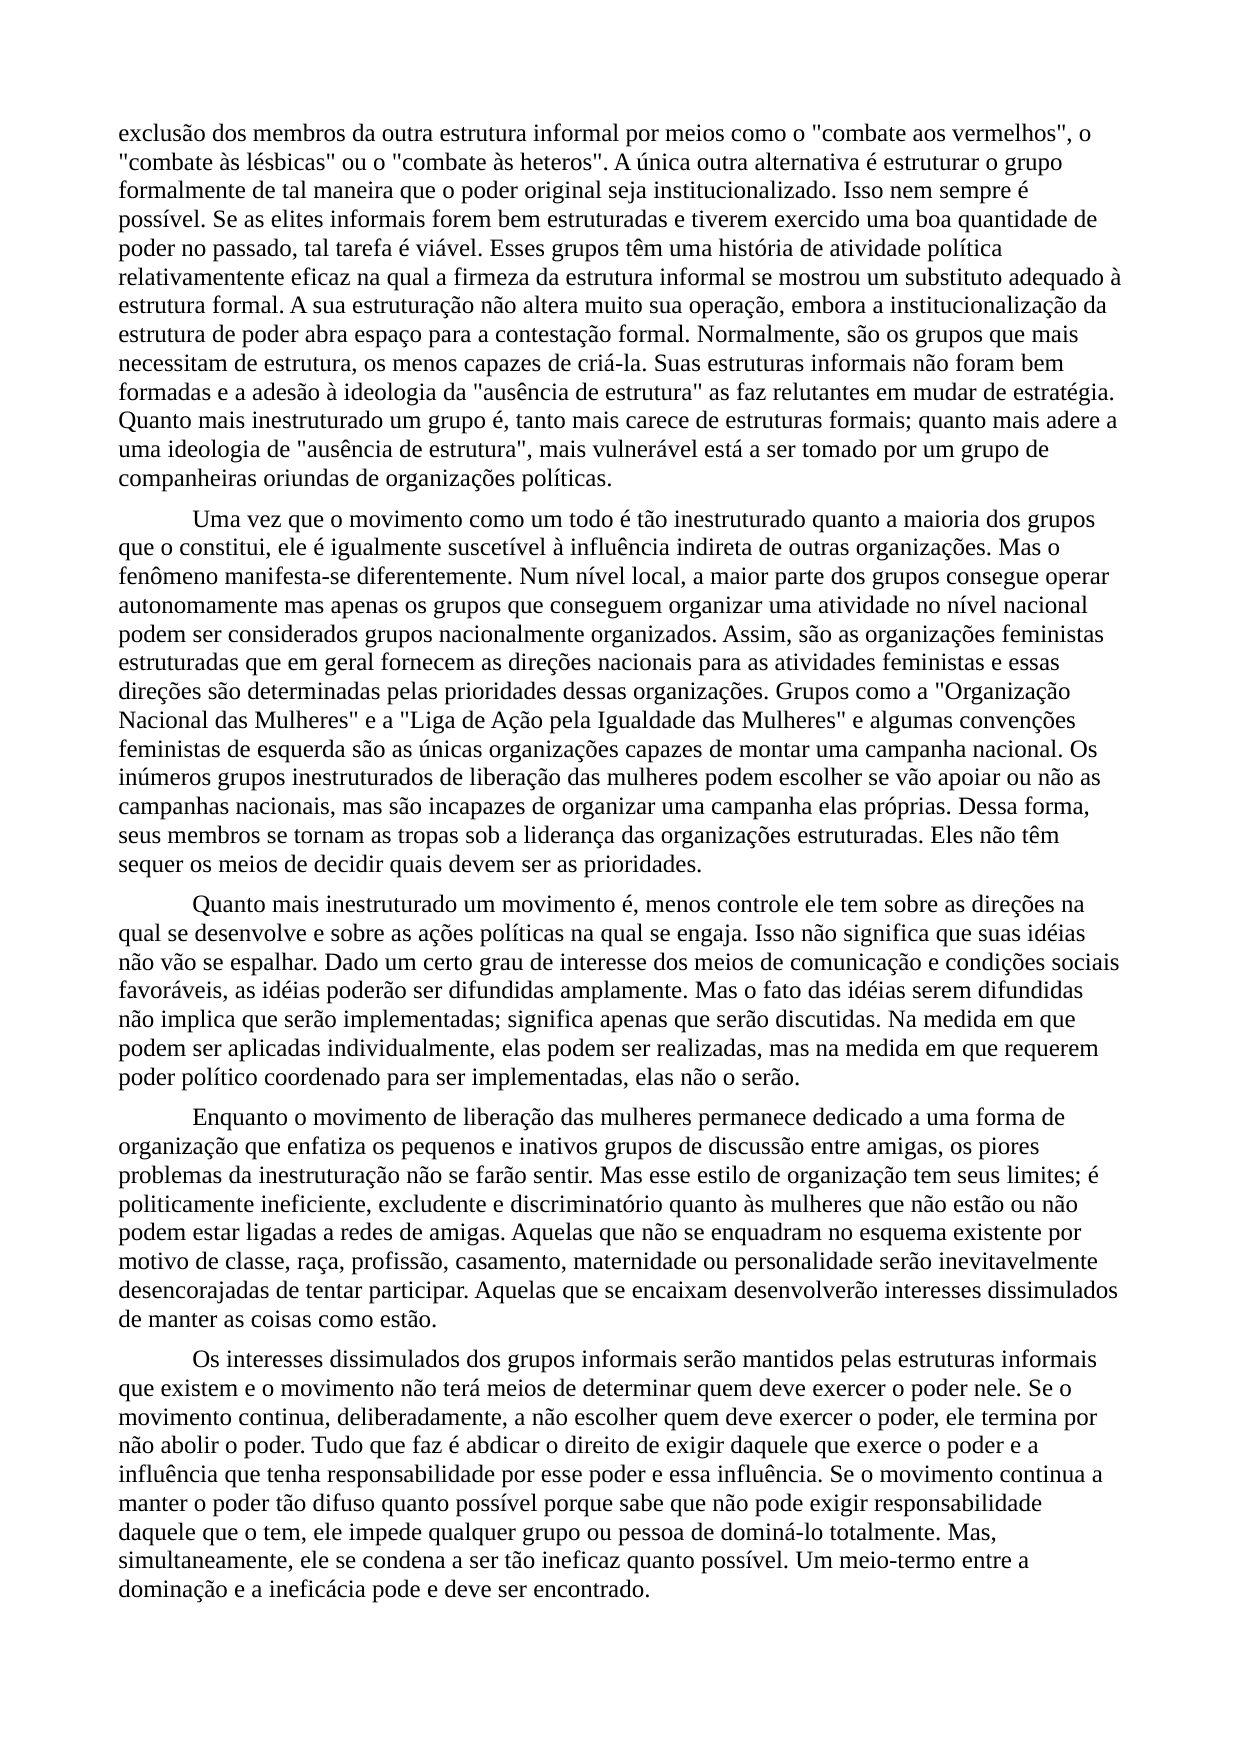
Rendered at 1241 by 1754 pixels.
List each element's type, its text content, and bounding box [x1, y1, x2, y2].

text Uma vez que o movimento como um todo é tão inestruturado quanto a maioria dos grupos que o constitui, ele é igualmente suscetível à influência indireta de outras organizações. Mas o fenômeno manifesta-se diferentemente. Num nível local, a maior parte dos grupos consegue operar autonomamente mas apenas os grupos que conseguem organizar uma atividade no nível nacional podem ser considerados grupos nacionalmente organizados. Assim, são as organizações feministas estruturadas que em geral fornecem as direções nacionais para as atividades feministas e essas direções são determinadas pelas prioridades dessas organizações. Grupos como a "Organização Nacional das Mulheres" e a "Liga de Ação pela Igualdade das Mulheres" e algumas convenções feministas de esquerda são as únicas organizações capazes de montar uma campanha nacional. Os inúmeros grupos inestruturados de liberação das mulheres podem escolher se vão apoiar ou não as campanhas nacionais, mas são incapazes de organizar uma campanha elas próprias. Dessa forma, seus membros se tornam as tropas sob a liderança das organizações estruturadas. Eles não têm sequer os meios de decidir quais devem ser as prioridades. [118, 504, 1122, 877]
text Quanto mais inestruturado um movimento é, menos controle ele tem sobre as direções na qual se desenvolve e sobre as ações políticas na qual se engaja. Isso não significa que suas idéias não vão se espalhar. Dado um certo grau de interesse dos meios de comunicação e condições sociais favoráveis, as idéias poderão ser difundidas amplamente. Mas o fato das idéias serem difundidas não implica que serão implementadas; significa apenas que serão discutidas. Na medida em que podem ser aplicadas individualmente, elas podem ser realizadas, mas na medida em que requerem poder político coordenado para ser implementadas, elas não o serão. [118, 889, 1122, 1091]
text Enquanto o movimento de liberação das mulheres permanece dedicado a uma forma de organização que enfatiza os pequenos e inativos grupos de discussão entre amigas, os piores problemas da inestruturação não se farão sentir. Mas esse estilo de organização tem seus limites; é politicamente ineficiente, excludente e discriminatório quanto às mulheres que não estão ou não podem estar ligadas a redes de amigas. Aquelas que não se enquadram no esquema existente por motivo de classe, raça, profissão, casamento, maternidade ou personalidade serão inevitavelmente desencorajadas de tentar participar. Aquelas que se encaixam desenvolverão interesses dissimulados de manter as coisas como estão. [118, 1102, 1122, 1332]
text Os interesses dissimulados dos grupos informais serão mantidos pelas estruturas informais que existem e o movimento não terá meios de determinar quem deve exercer o poder nele. Se o movimento continua, deliberadamente, a não escolher quem deve exercer o poder, ele termina por não abolir o poder. Tudo que faz é abdicar o direito de exigir daquele que exerce o poder e a influência que tenha responsabilidade por esse poder e essa influência. Se o movimento continua a manter o poder tão difuso quanto possível porque sabe que não pode exigir responsabilidade daquele que o tem, ele impede qualquer grupo ou pessoa de dominá-lo totalmente. Mas, simultaneamente, ele se condena a ser tão ineficaz quanto possível. Um meio-termo entre a dominação e a ineficácia pode e deve ser encontrado. [118, 1344, 1122, 1603]
text exclusão dos membros da outra estrutura informal por meios como o "combate aos vermelhos", o "combate às lésbicas" ou o "combate às heteros". A única outra alternativa é estruturar o grupo formalmente de tal maneira que o poder original seja institucionalizado. Isso nem sempre é possível. Se as elites informais forem bem estruturadas e tiverem exercido uma boa quantidade de poder no passado, tal tarefa é viável. Esses grupos têm uma história de atividade política relativamentente eficaz na qual a firmeza da estrutura informal se mostrou um substituto adequado à estrutura formal. A sua estruturação não altera muito sua operação, embora a institucionalização da estrutura de poder abra espaço para a contestação formal. Normalmente, são os grupos que mais necessitam de estrutura, os menos capazes de criá-la. Suas estruturas informais não foram bem formadas e a adesão à ideologia da "ausência de estrutura" as faz relutantes em mudar de estratégia. Quanto mais inestruturado um grupo é, tanto mais carece de estruturas formais; quanto mais adere a uma ideologia de "ausência de estrutura", mais vulnerável está a ser tomado por um grupo de companheiras oriundas de organizações políticas. [118, 118, 1122, 492]
